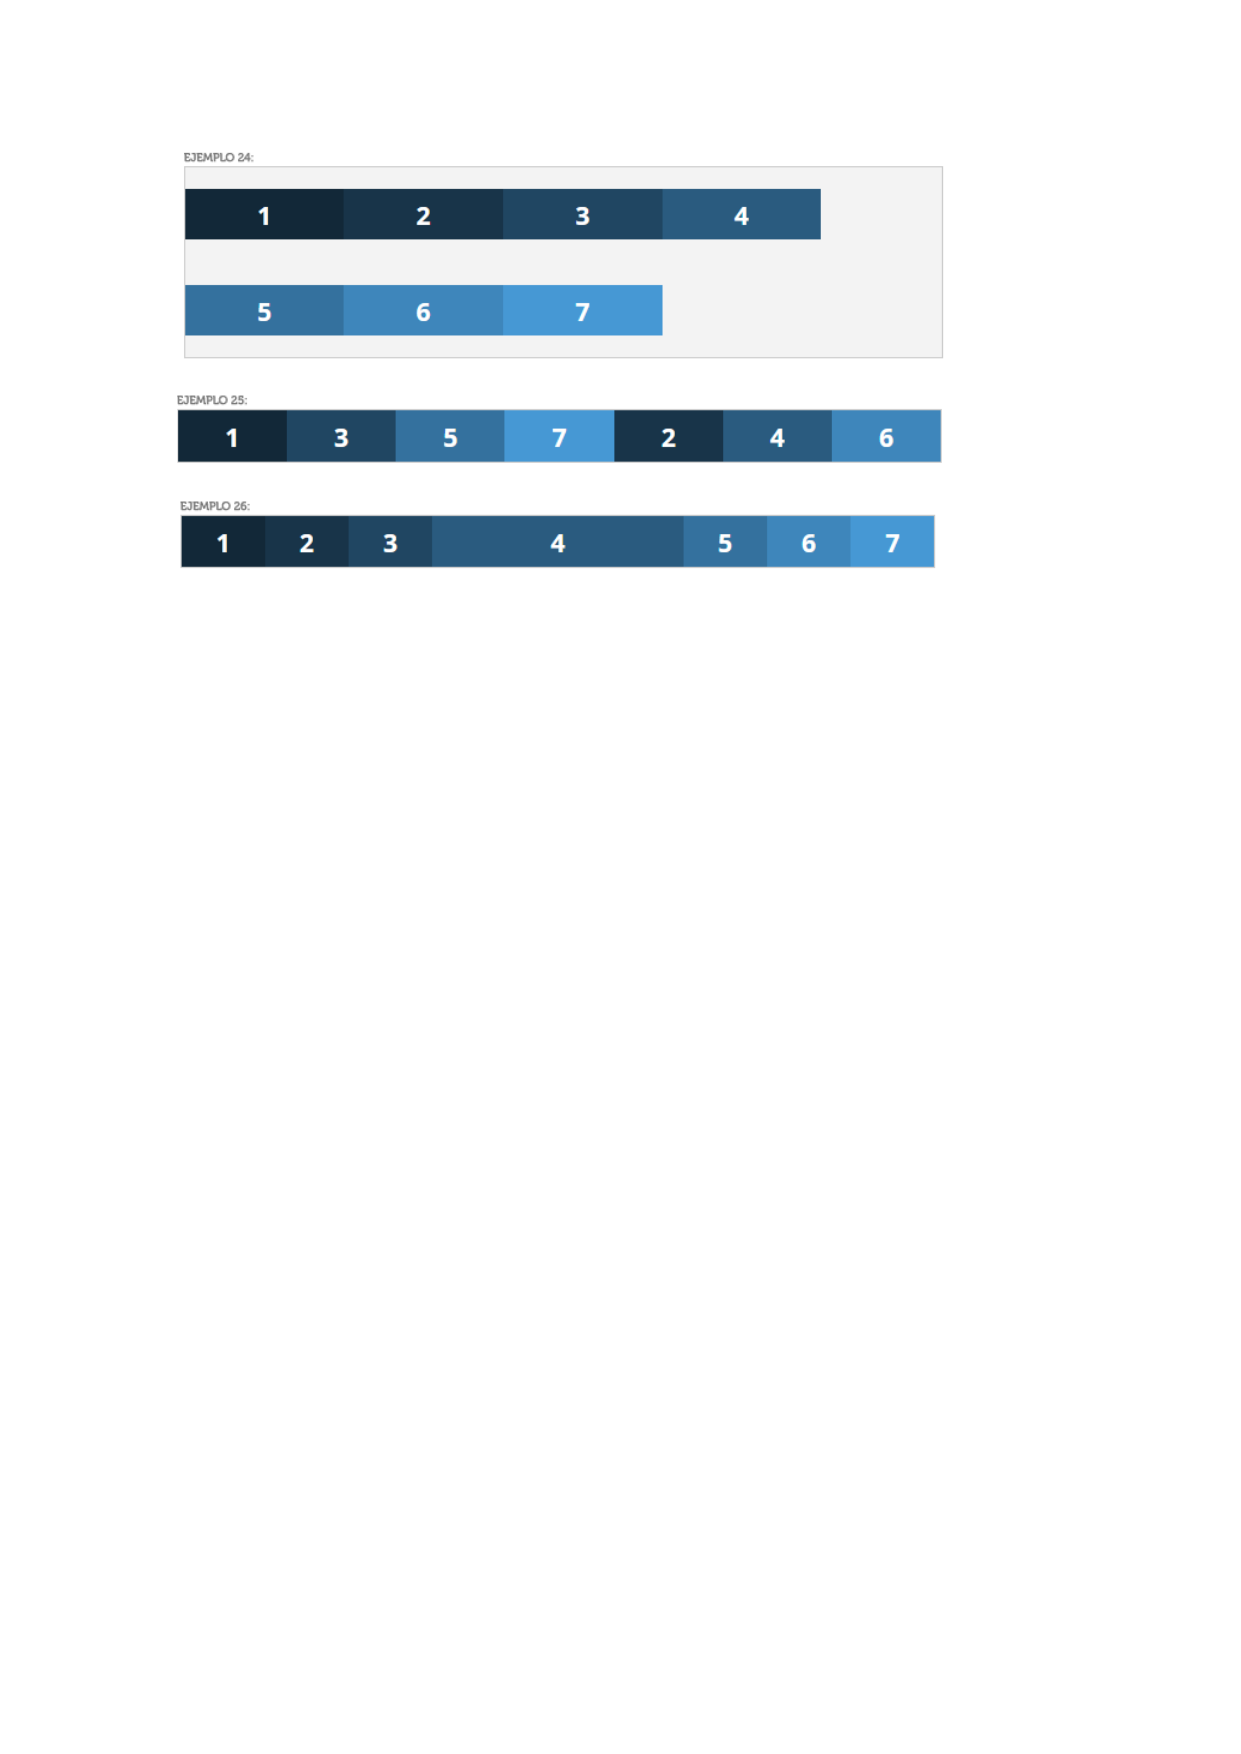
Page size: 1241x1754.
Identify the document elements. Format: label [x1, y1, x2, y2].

picture [177, 498, 940, 579]
picture [177, 393, 948, 474]
picture [177, 147, 948, 368]
